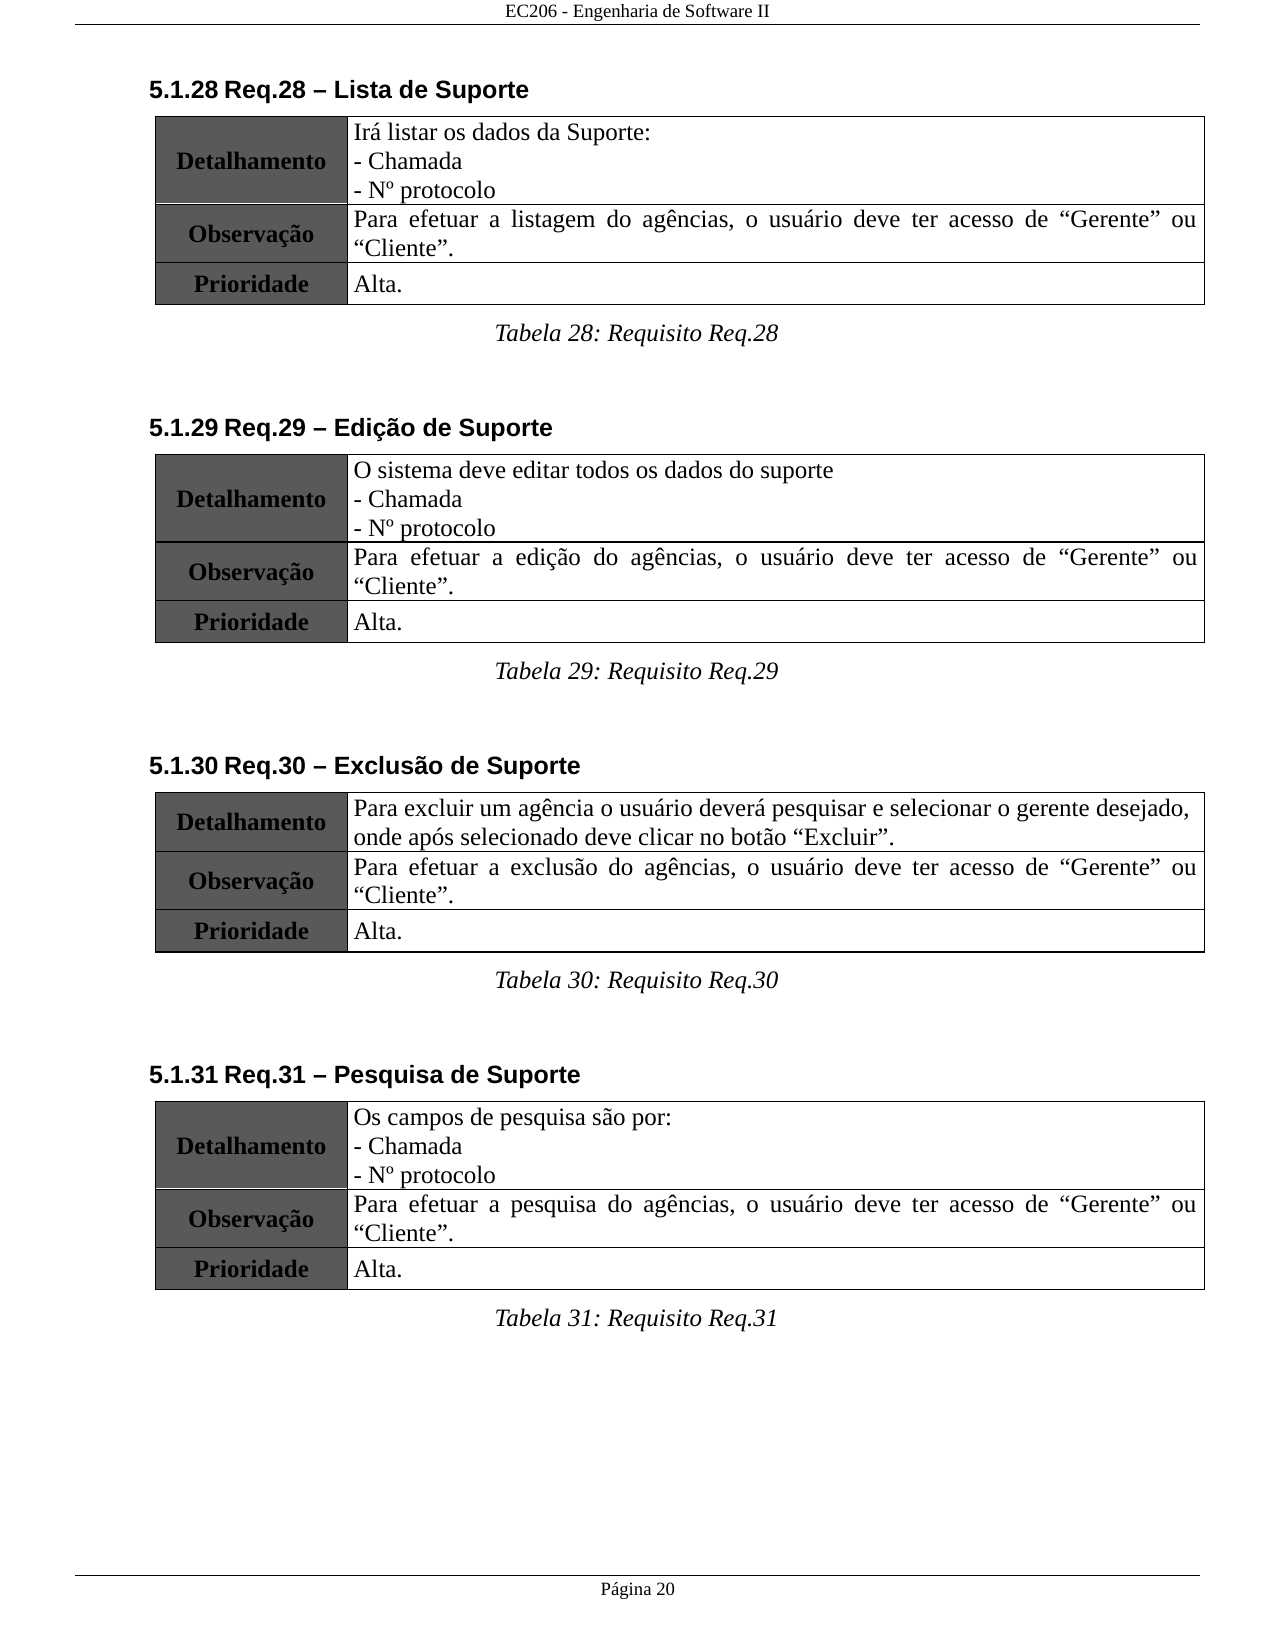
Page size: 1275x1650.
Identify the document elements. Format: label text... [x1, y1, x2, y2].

text Tabela 30: Requisito Req.30 [75, 965, 1200, 994]
table_header Irá listar os dados da Suporte: - Chamada - Nº protocolo [348, 117, 1204, 203]
table_header Detalhamento [156, 117, 347, 203]
table_cell Observação [156, 1190, 347, 1247]
subtitle Req.28 – Lista de Suporte [149, 75, 1200, 104]
table_cell Alta. [348, 910, 1204, 951]
subtitle Req.29 – Edição de Suporte [149, 413, 1200, 442]
table_header Para excluir um agência o usuário deverá pesquisar e selecionar o gerente desejado, onde após selecionado deve clicar no botão “Excluir”. [348, 793, 1204, 851]
text Tabela 31: Requisito Req.31 [75, 1303, 1200, 1332]
table_cell Para efetuar a pesquisa do agências, o usuário deve ter acesso de “Gerente” ou “Cliente”. [348, 1190, 1204, 1247]
table_cell Alta. [348, 263, 1204, 304]
subtitle Req.30 – Exclusão de Suporte [149, 751, 1200, 779]
table_cell Observação [156, 852, 347, 909]
table_cell Observação [156, 205, 347, 262]
table_header O sistema deve editar todos os dados do suporte - Chamada - Nº protocolo [348, 455, 1204, 541]
table_cell Para efetuar a edição do agências, o usuário deve ter acesso de “Gerente” ou “Cliente”. [348, 543, 1204, 600]
table_cell Observação [156, 543, 347, 600]
table_cell Alta. [348, 1248, 1204, 1289]
text Tabela 29: Requisito Req.29 [75, 656, 1200, 684]
table_cell Prioridade [156, 601, 347, 642]
table_header Os campos de pesquisa são por: - Chamada - Nº protocolo [348, 1102, 1204, 1188]
table_header Detalhamento [156, 1102, 347, 1188]
subtitle Req.31 – Pesquisa de Suporte [149, 1060, 1200, 1089]
table_header Detalhamento [156, 793, 347, 851]
table_cell Para efetuar a listagem do agências, o usuário deve ter acesso de “Gerente” ou “Cliente”. [348, 205, 1204, 262]
text Tabela 28: Requisito Req.28 [75, 318, 1200, 347]
table_cell Prioridade [156, 1248, 347, 1289]
table_cell Prioridade [156, 910, 347, 951]
table_header Detalhamento [156, 455, 347, 541]
table_cell Para efetuar a exclusão do agências, o usuário deve ter acesso de “Gerente” ou “Cliente”. [348, 852, 1204, 909]
table_cell Prioridade [156, 263, 347, 304]
table_cell Alta. [348, 601, 1204, 642]
